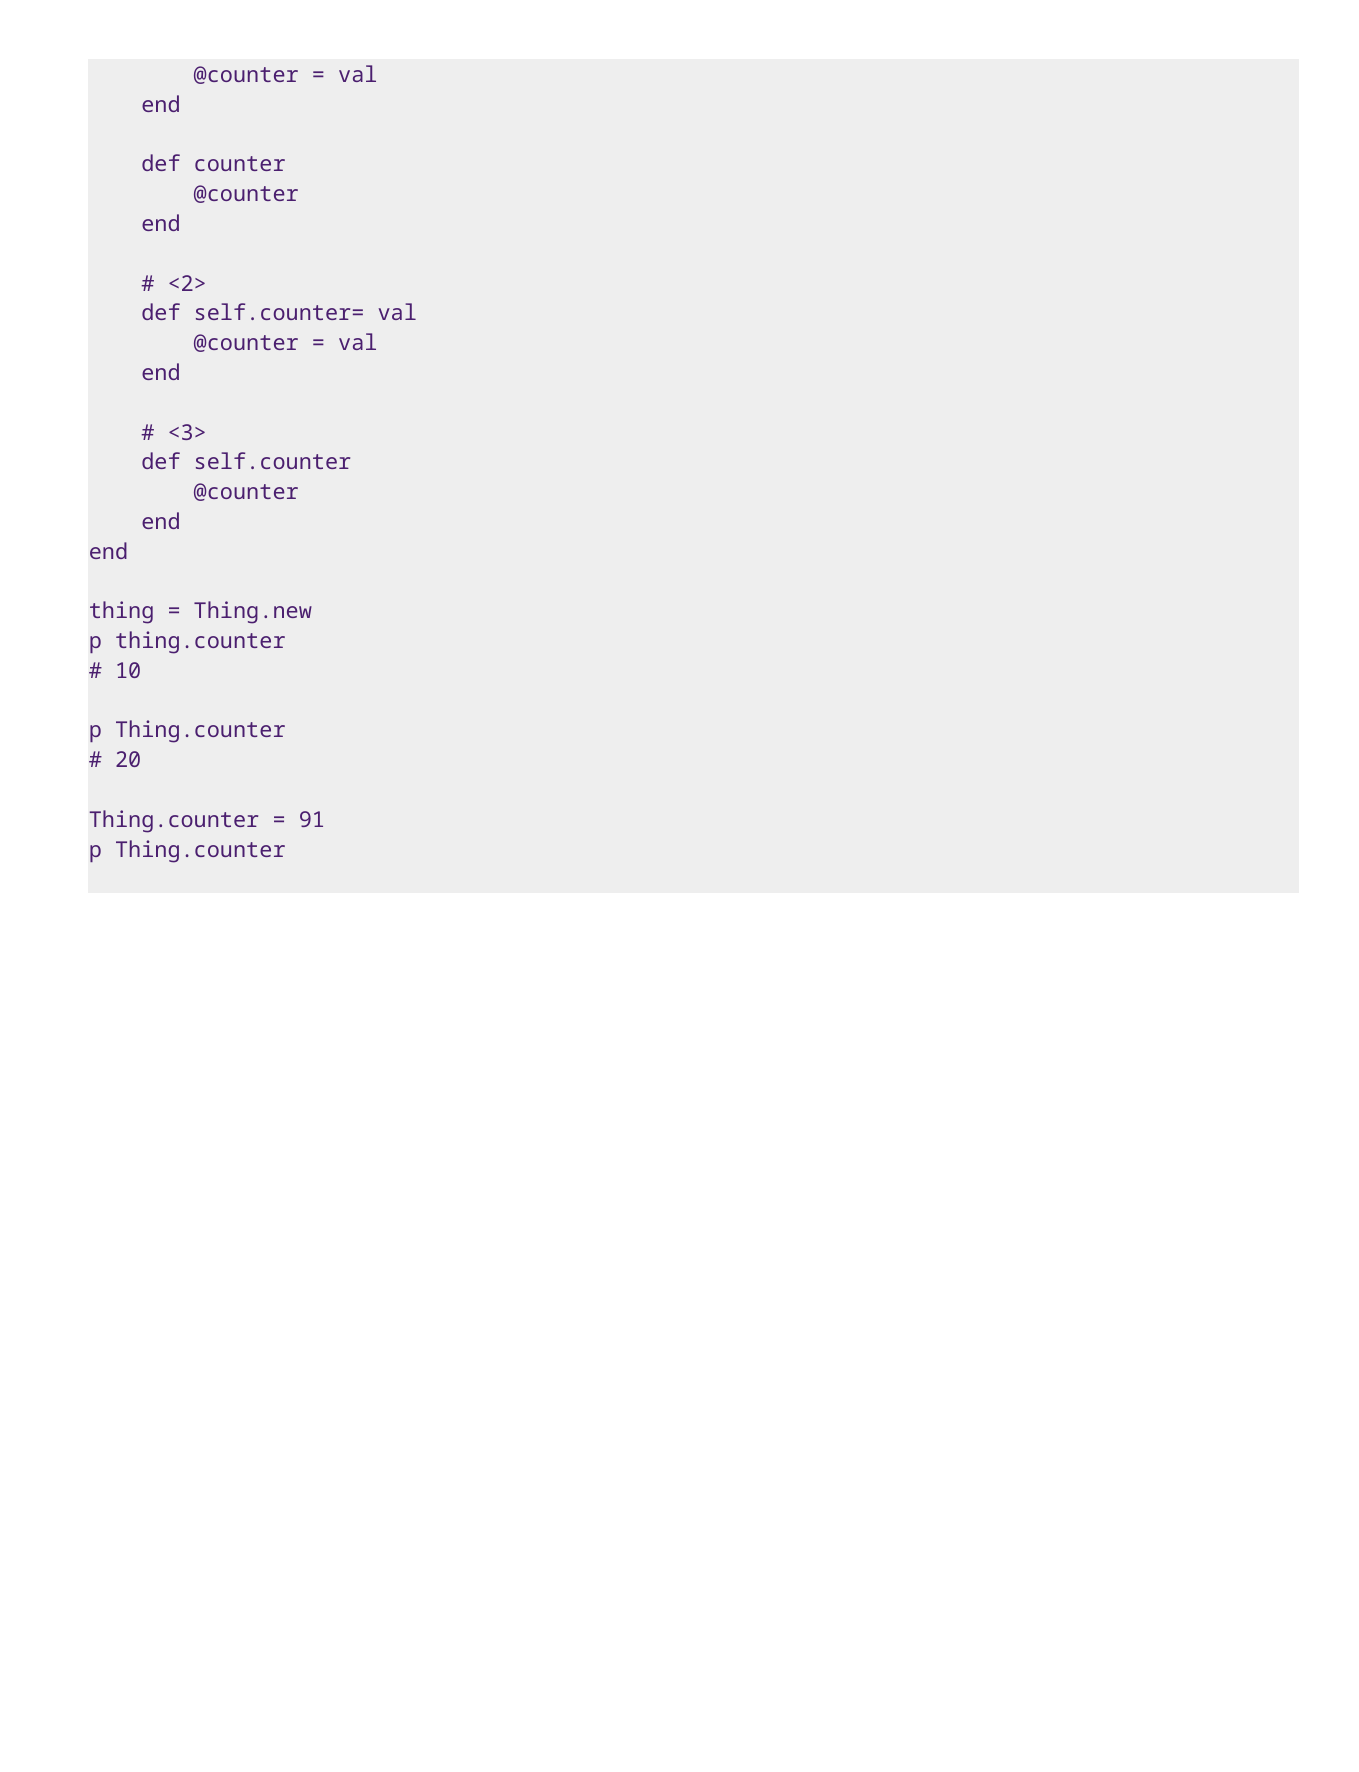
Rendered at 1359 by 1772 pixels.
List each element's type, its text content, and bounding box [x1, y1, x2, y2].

text @counter = val end def counter @counter end # <2> def self.counter= val @counter = val end # <3> def self.counter @counter end end thing = Thing.new p thing.counter # 10 p Thing.counter # 20 Thing.counter = 91 p Thing.counter [88, 59, 1299, 893]
